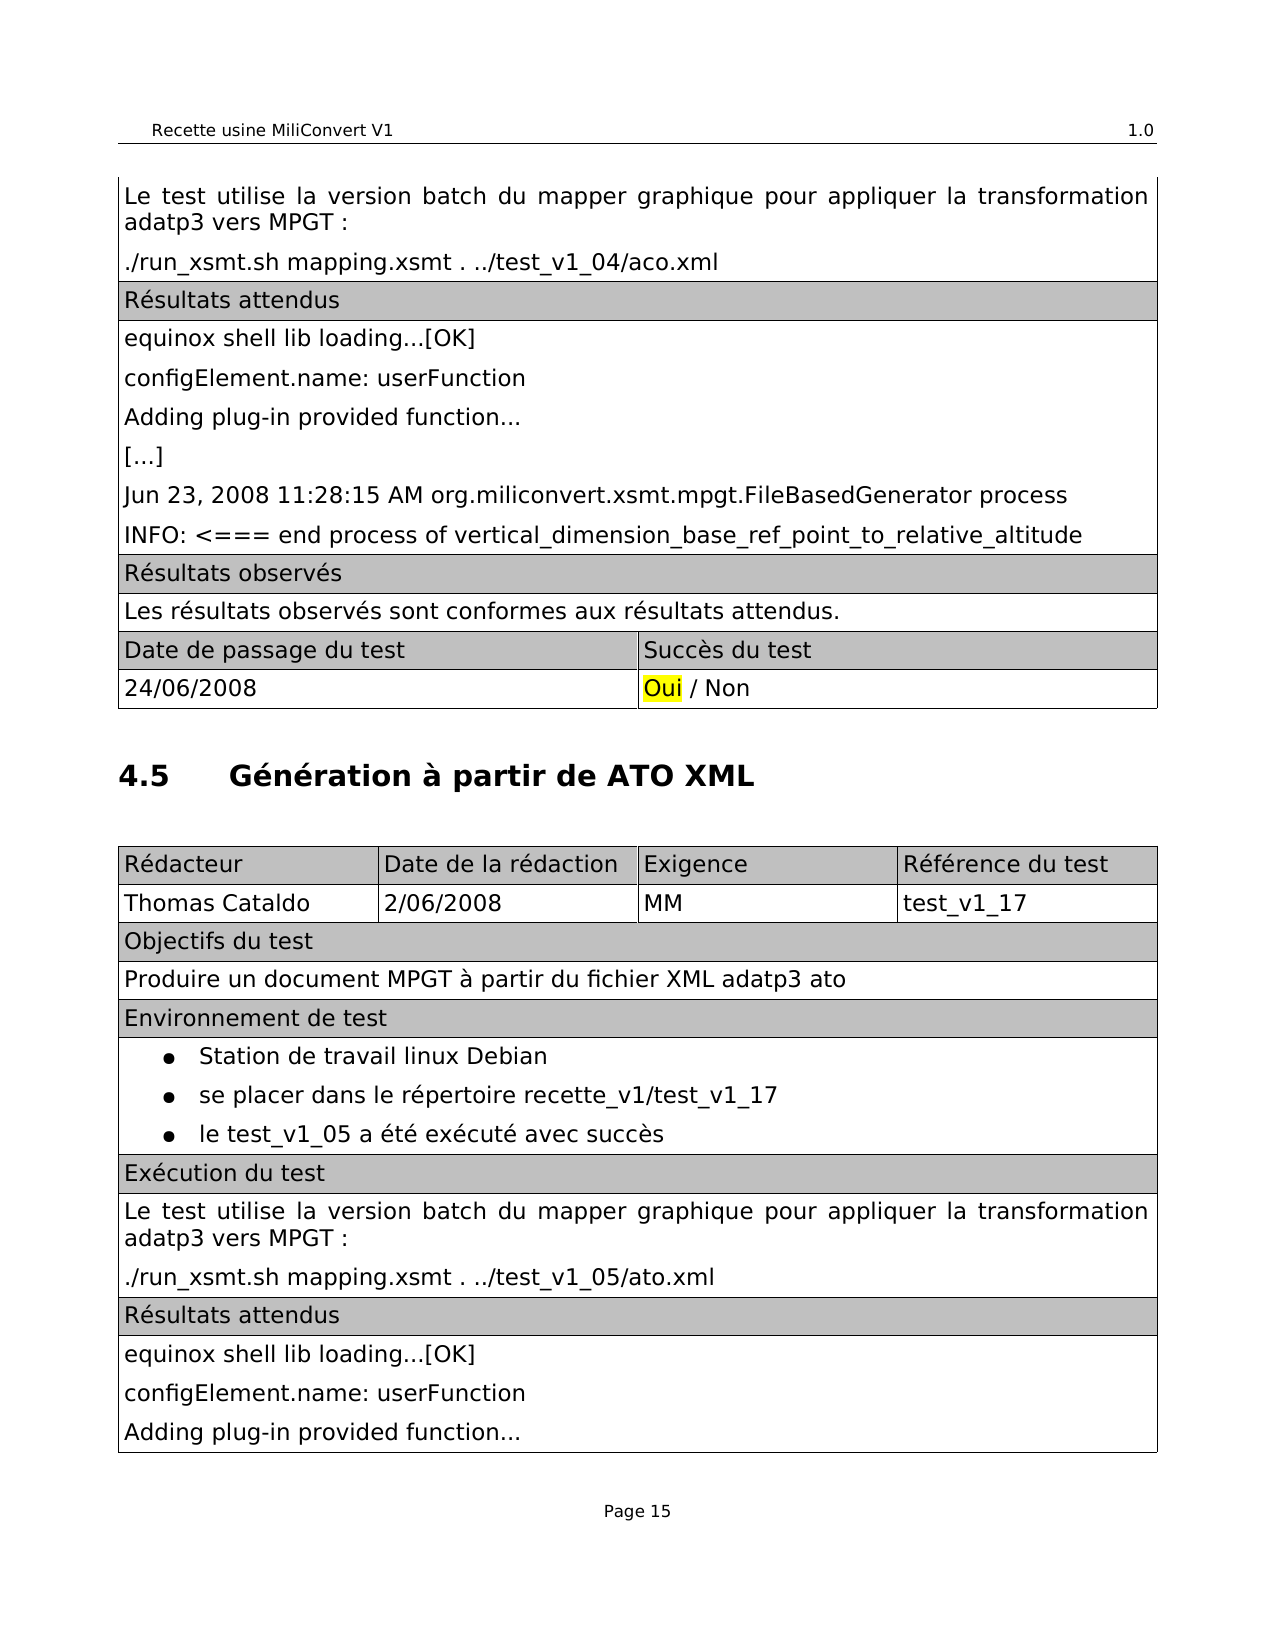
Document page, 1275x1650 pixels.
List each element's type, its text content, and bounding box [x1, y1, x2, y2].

table_cell Le test utilise la version batch du mapper graphique pour appliquer la transformation adatp3 vers MPGT : ./run_xsmt.sh mapping.xsmt . ../test_v1_05/ato.xml [119, 1194, 1157, 1297]
table_cell Succès du test [639, 632, 1157, 669]
table_cell Résultats attendus [119, 1298, 1157, 1335]
table_cell Le test utilise la version batch du mapper graphique pour appliquer la transformation adatp3 vers MPGT : ./run_xsmt.sh mapping.xsmt . ../test_v1_04/aco.xml [119, 177, 1157, 281]
table_cell Résultats observés [119, 555, 1157, 593]
table_cell MM [639, 885, 897, 922]
table_cell 2/06/2008 [379, 885, 637, 922]
table_cell Résultats attendus [119, 282, 1157, 320]
table_cell test_v1_17 [898, 885, 1157, 922]
table_cell Thomas Cataldo [119, 885, 378, 922]
table_header Date de la rédaction [379, 847, 637, 884]
table_cell 24/06/2008 [119, 670, 637, 708]
table_cell Environnement de test [119, 1000, 1157, 1037]
table_cell Objectifs du test [119, 923, 1157, 961]
table_cell equinox shell lib loading...[OK] configElement.name: userFunction Adding plug-in provided function... [...] Jun 23, 2008 11:28:15 AM org.miliconvert.xsmt.mpgt.FileBasedGenerator process INFO: <=== end process of vertical_dimension_base_ref_point_to_relative_altitude [119, 321, 1157, 554]
table_cell Produire un document MPGT à partir du fichier XML adatp3 ato [119, 962, 1157, 999]
subtitle Génération à partir de ATO XML [118, 759, 1157, 794]
table_cell Oui / Non [639, 670, 1157, 708]
table_cell Date de passage du test [119, 632, 637, 669]
table_cell Station de travail linux Debian se placer dans le répertoire recette_v1/test_v1_17 le test_v1_05 a été exécuté avec succès [119, 1038, 1157, 1154]
table_header Exigence [639, 847, 897, 884]
table_cell Exécution du test [119, 1155, 1157, 1193]
table_header Rédacteur [119, 847, 378, 884]
table_cell equinox shell lib loading...[OK] configElement.name: userFunction Adding plug-in provided function... [119, 1336, 1157, 1452]
table_header Référence du test [898, 847, 1157, 884]
table_cell Les résultats observés sont conformes aux résultats attendus. [119, 594, 1157, 631]
